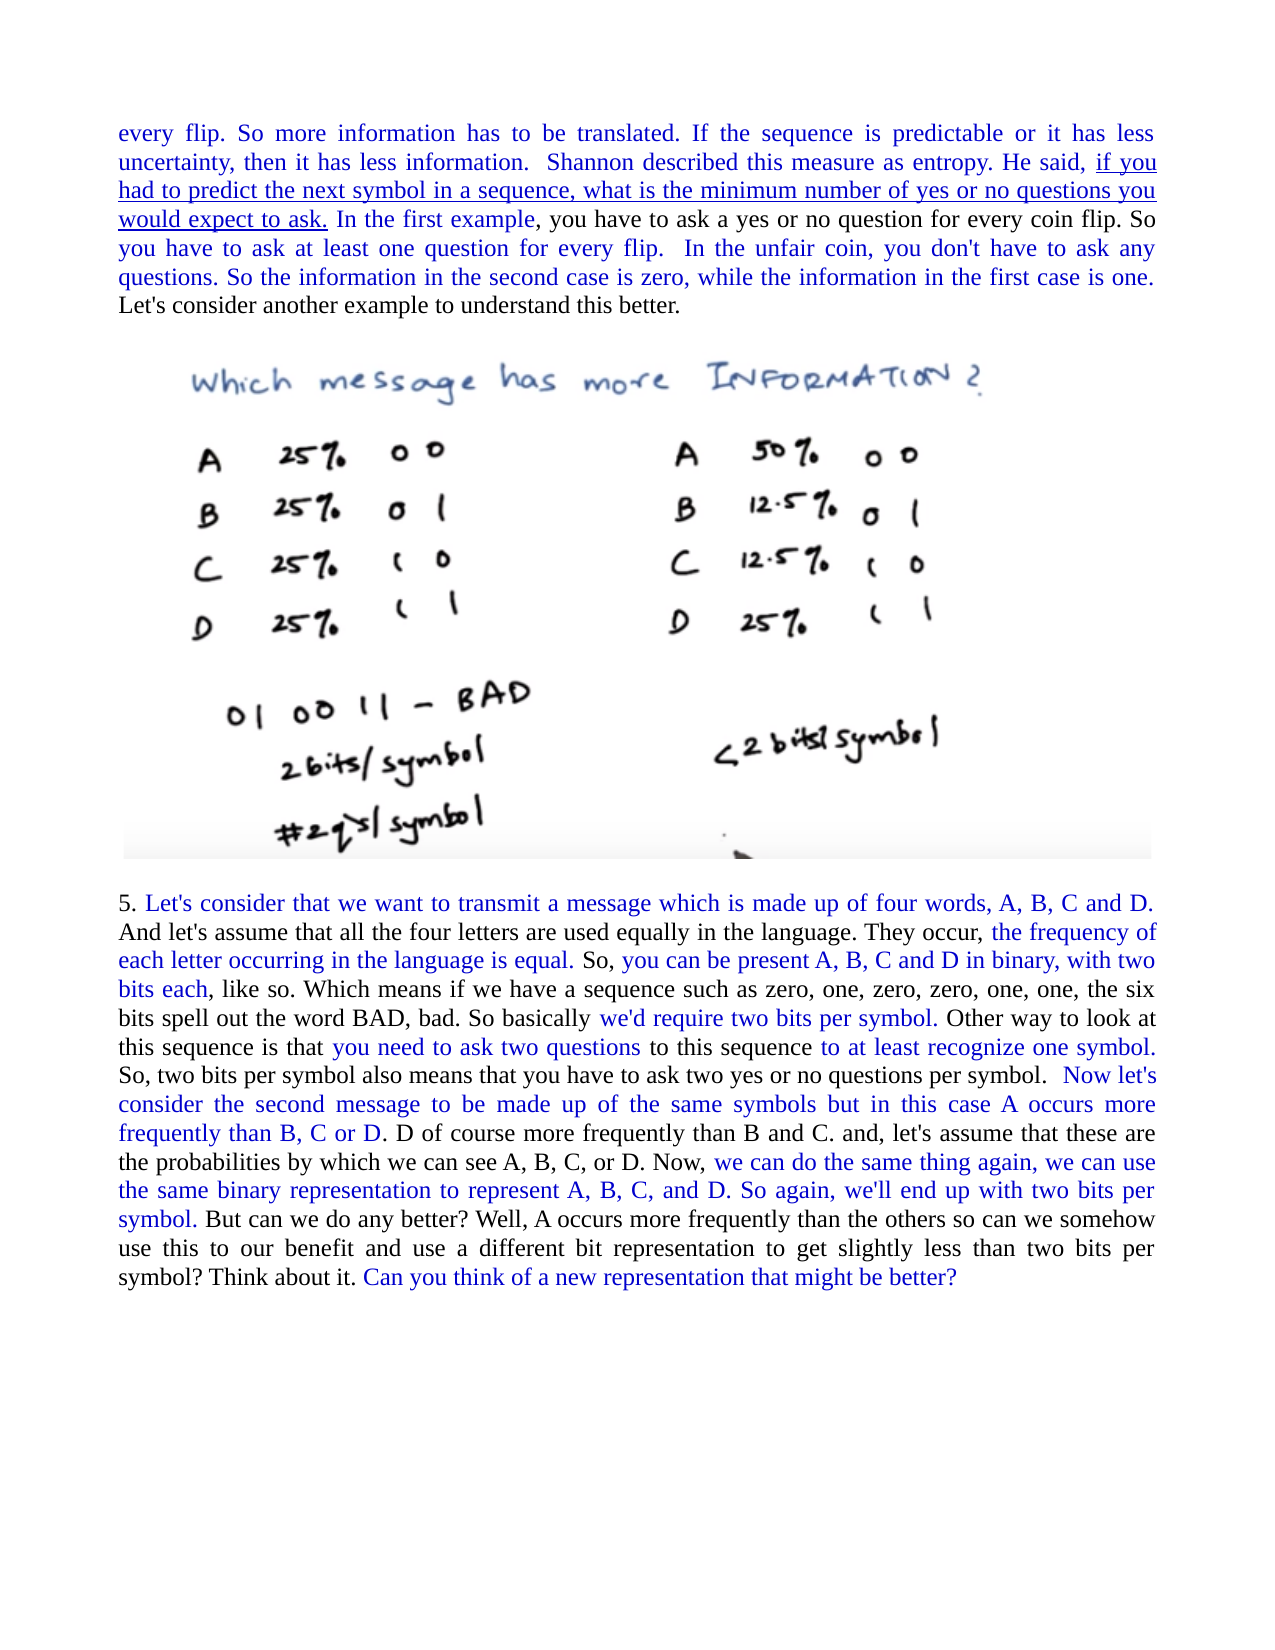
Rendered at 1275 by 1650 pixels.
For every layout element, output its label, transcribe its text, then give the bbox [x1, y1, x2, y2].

text 5. Let's consider that we want to transmit a message which is made up of four words, A, B, C and D. And let's assume that all the four letters are used equally in the language. They occur, the frequency of each letter occurring in the language is equal. So, you can be present A, B, C and D in binary, with two bits each, like so. Which means if we have a sequence such as zero, one, zero, zero, one, one, the six bits spell out the word BAD, bad. So basically we'd require two bits per symbol. Other way to look at this sequence is that you need to ask two questions to this sequence to at least recognize one symbol. So, two bits per symbol also means that you have to ask two yes or no questions per symbol. Now let's consider the second message to be made up of the same symbols but in this case A occurs more frequently than B, C or D. D of course more frequently than B and C. and, let's assume that these are the probabilities by which we can see A, B, C, or D. Now, we can do the same thing again, we can use the same binary representation to represent A, B, C, and D. So again, we'll end up with two bits per symbol. But can we do any better? Well, A occurs more frequently than the others so can we somehow use this to our benefit and use a different bit representation to get slightly less than two bits per symbol? Think about it. Can you think of a new representation that might be better? [118, 888, 1157, 1290]
picture [123, 348, 1152, 859]
text every flip. So more information has to be translated. If the sequence is predictable or it has less uncertainty, then it has less information. Shannon described this measure as entropy. He said, if you had to predict the next symbol in a sequence, what is the minimum number of yes or no questions you [118, 118, 1157, 201]
text would expect to ask. In the first example, you have to ask a yes or no question for every coin flip. So you have to ask at least one question for every flip. In the unfair coin, you don't have to ask any questions. So the information in the second case is zero, while the information in the first case is one. Let's consider another example to understand this better. [118, 202, 1157, 319]
